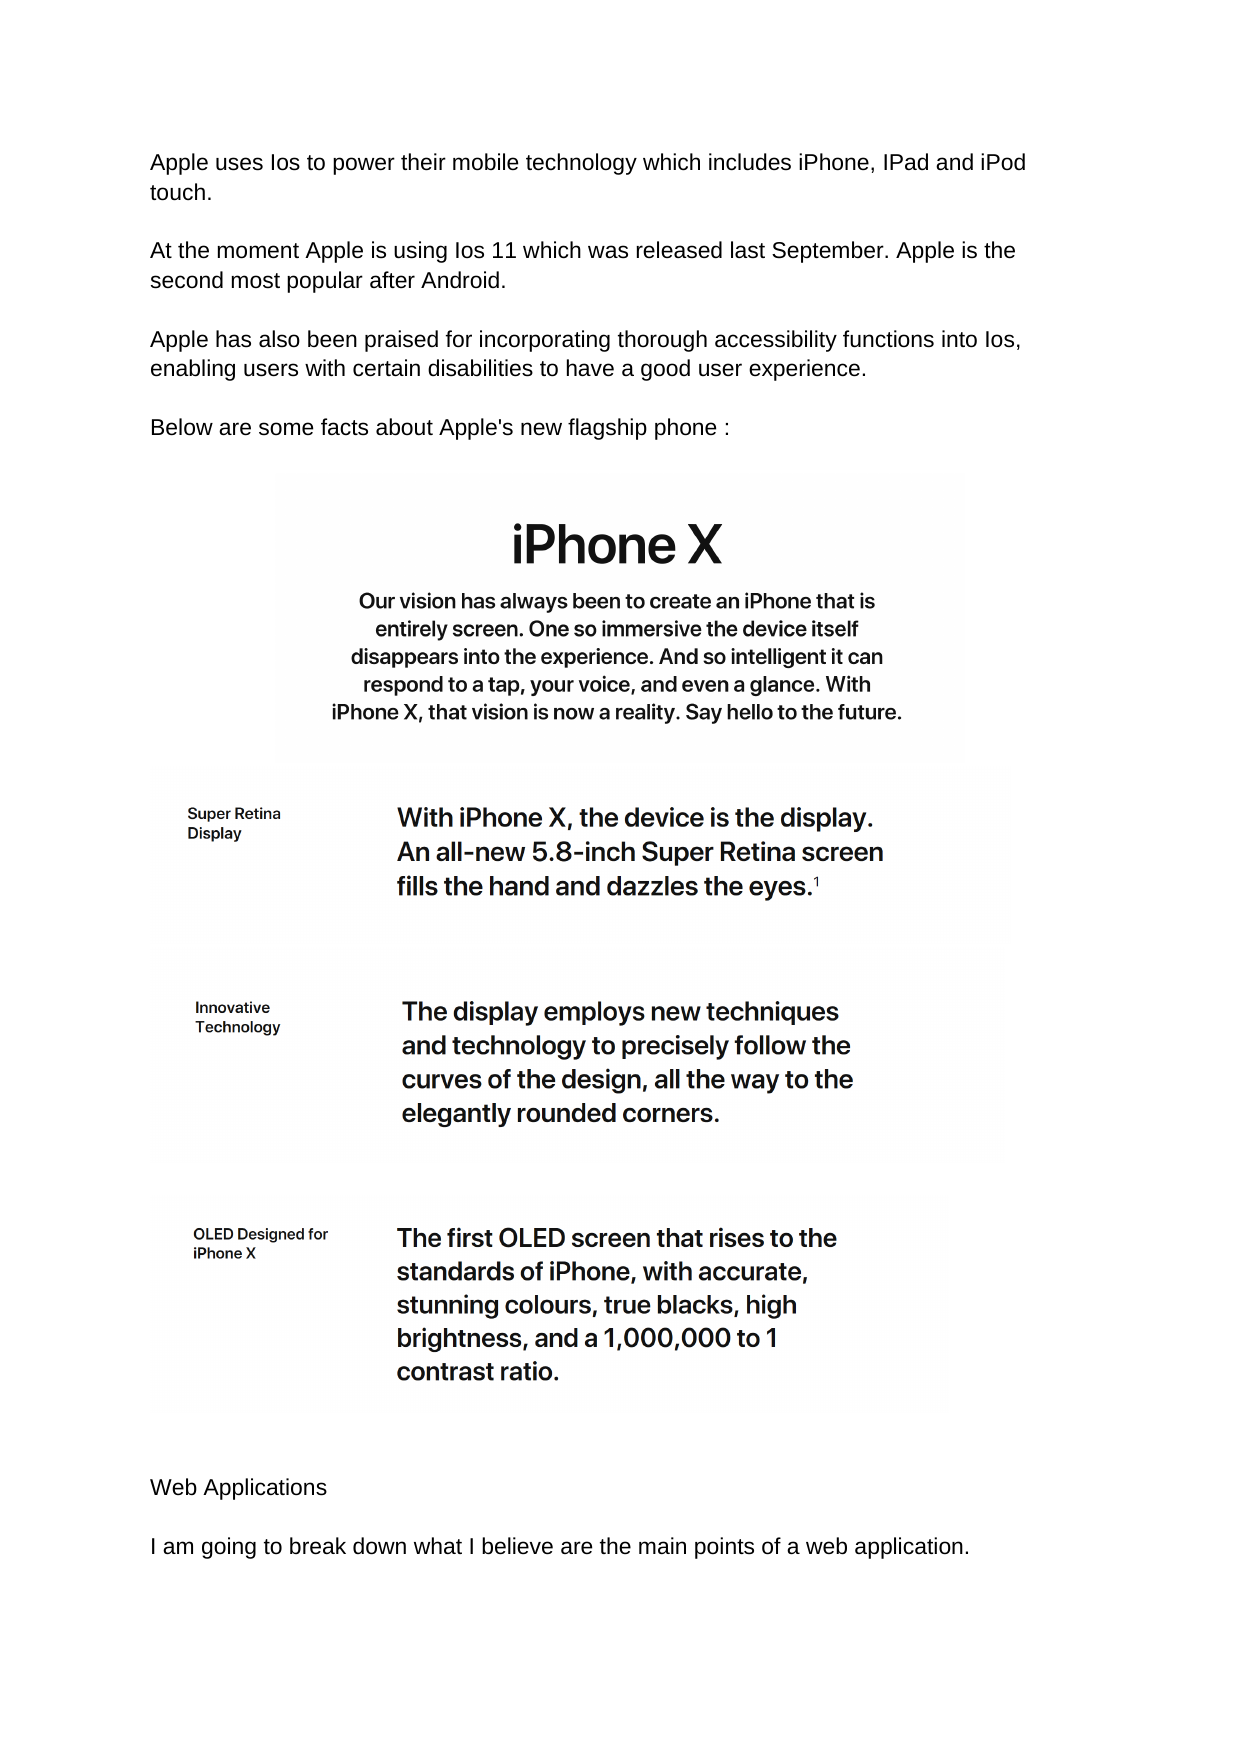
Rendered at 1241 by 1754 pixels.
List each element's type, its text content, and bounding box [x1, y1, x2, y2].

text I am going to break down what I believe are the main points of a web application. [150, 1533, 1090, 1559]
text Apple uses Ios to power their mobile technology which includes iPhone, IPad and iPod touch. [150, 150, 1090, 205]
text Below are some facts about Apple's new flagship phone : [150, 414, 1090, 440]
picture [150, 947, 1006, 1163]
picture [150, 766, 1011, 944]
text Apple has also been praised for incorporating thorough accessibility functions into Ios, enabling users with certain disabilities to have a good user experience. [150, 326, 1090, 381]
text Web Applications [150, 1475, 1090, 1500]
picture [150, 1195, 950, 1413]
text At the moment Apple is using Ios 11 which was released last September. Apple is the second most popular after Android. [150, 238, 1090, 293]
picture [275, 473, 965, 763]
